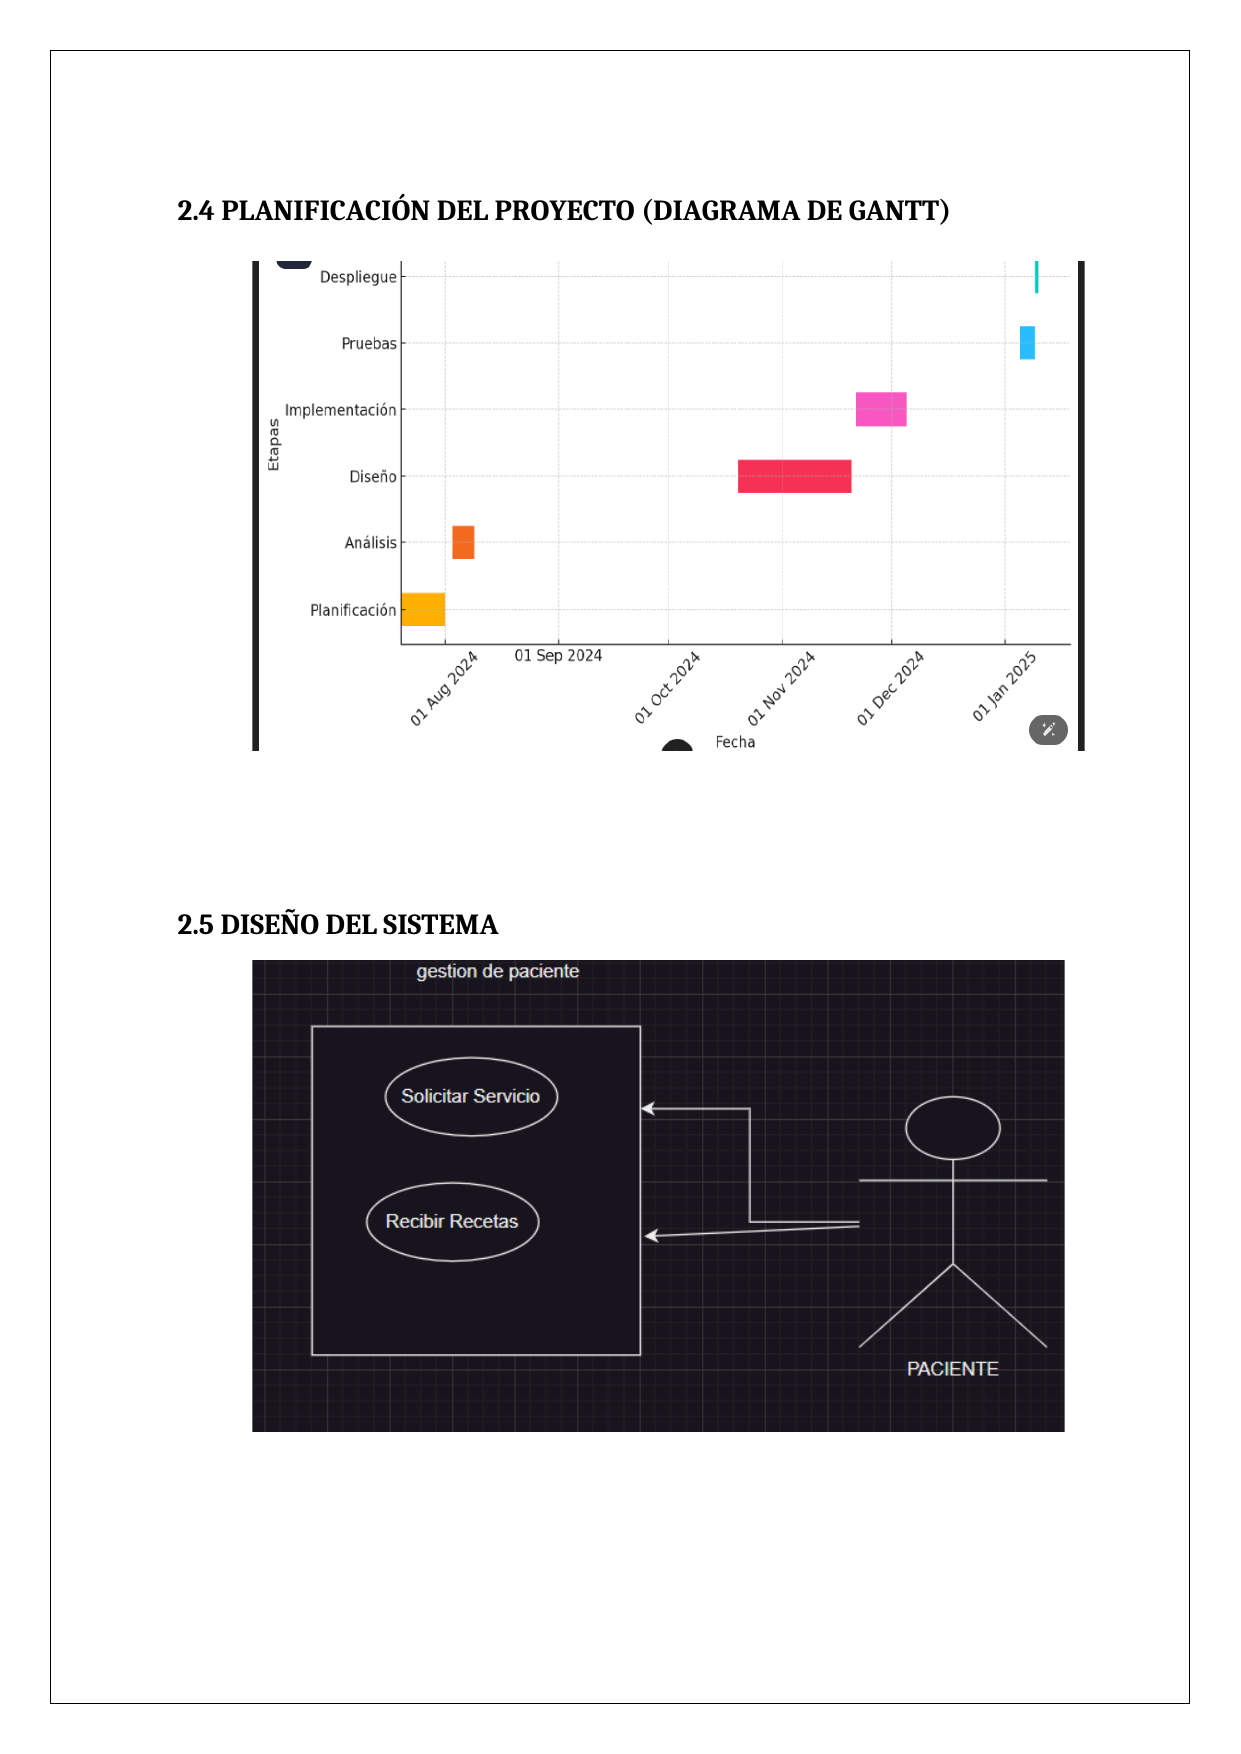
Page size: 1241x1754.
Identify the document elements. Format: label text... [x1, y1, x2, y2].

text 2.5 DISEÑO DEL SISTEMA [177, 908, 1063, 942]
text 2.4 PLANIFICACIÓN DEL PROYECTO (DIAGRAMA DE GANTT) [177, 194, 1063, 228]
